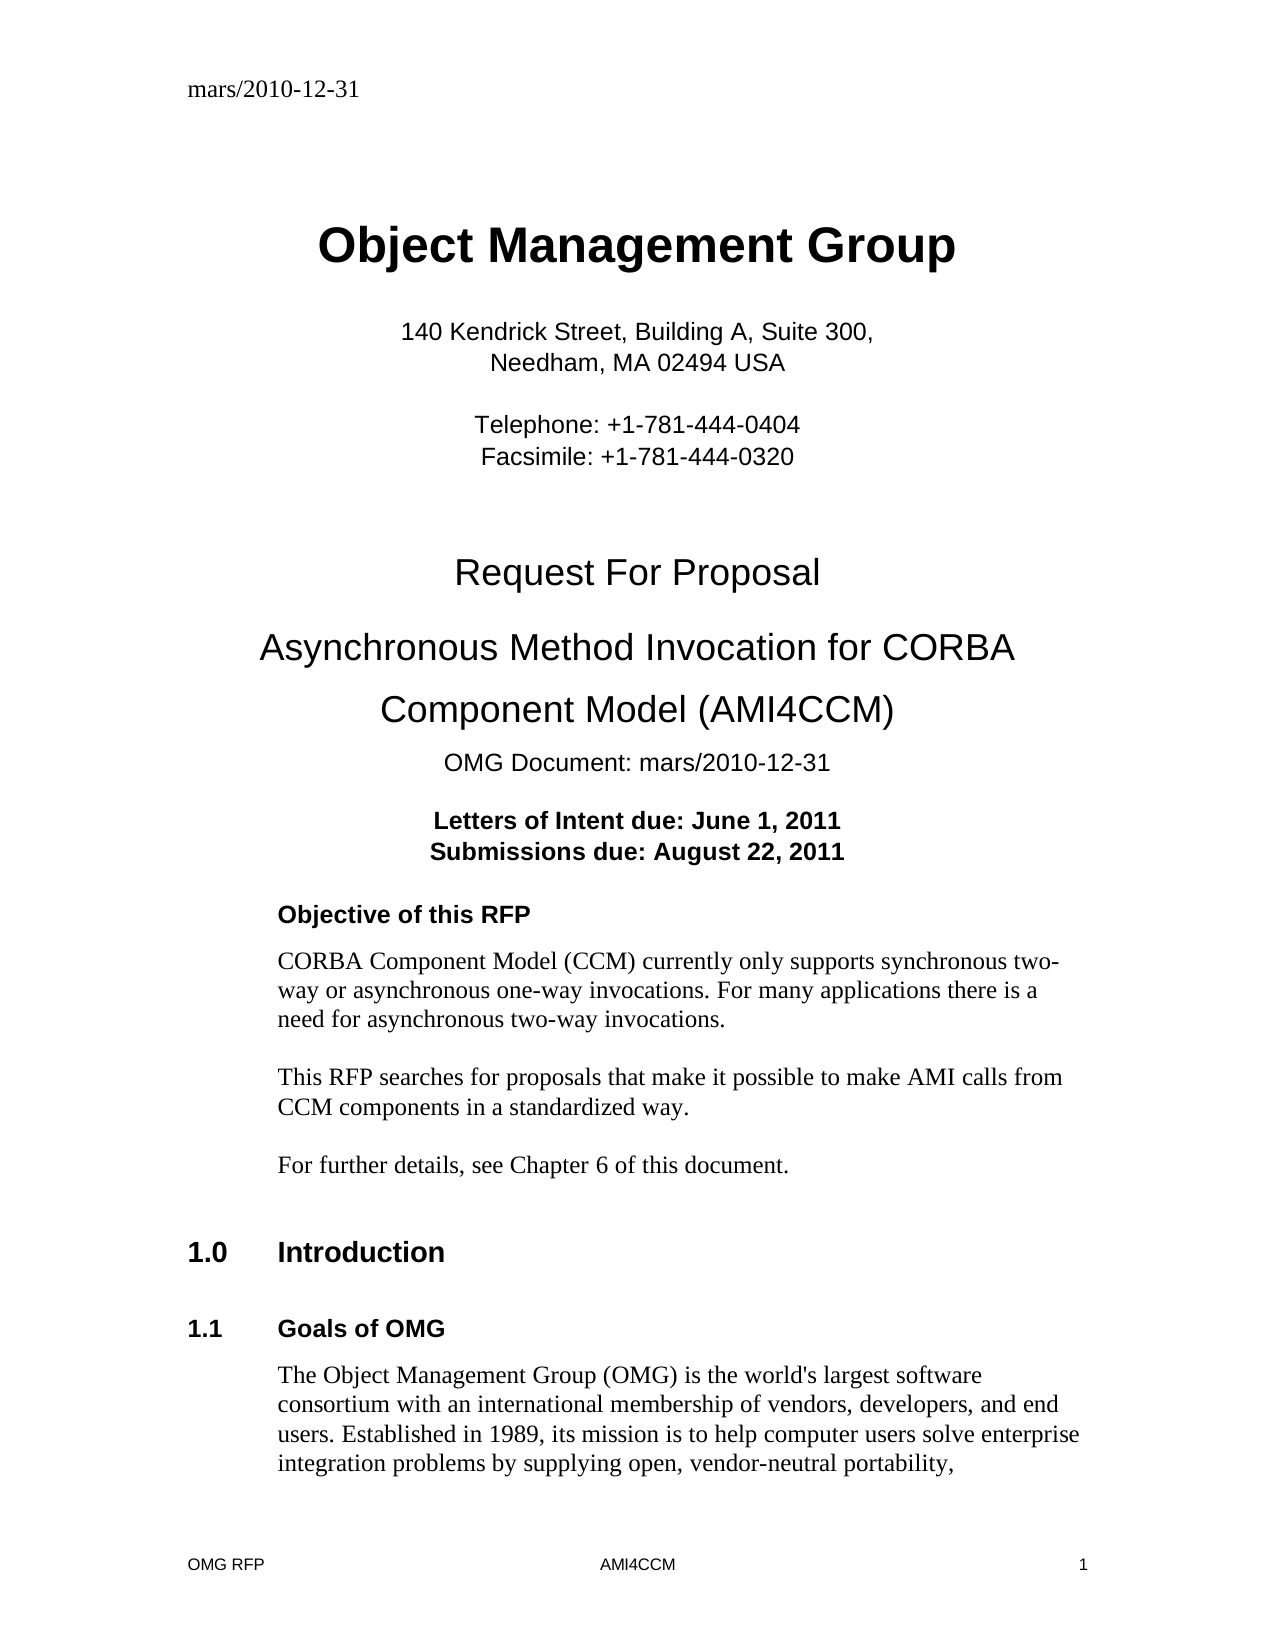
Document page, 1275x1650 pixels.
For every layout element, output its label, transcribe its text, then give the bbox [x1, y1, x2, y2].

text Telephone: +1-781-444-0404 [187, 410, 1087, 439]
text For further details, see Chapter 6 of this document. [277, 1150, 1087, 1179]
text Needham, MA 02494 USA [187, 348, 1087, 377]
text OMG Document: mars/2010-12-31 Letters of Intent due: June 1, 2011 [187, 748, 1087, 835]
subtitle Introduction [187, 1235, 1087, 1269]
text Facsimile: +1-781-444-0320 [187, 442, 1087, 471]
text 140 Kendrick Street, Building A, Suite 300, [187, 287, 1087, 346]
subtitle Objective of this RFP [187, 900, 1087, 929]
text Submissions due: August 22, 2011 [187, 837, 1087, 867]
text Object Management Group [187, 150, 1087, 275]
text The Object Management Group (OMG) is the world's largest software consortium with an international membership of vendors, developers, and end users. Established in 1989, its mission is to help computer users solve enterprise integration problems by supplying open, vendor-neutral portability, [277, 1360, 1087, 1477]
text Asynchronous Method Invocation for CORBA Component Model (AMI4CCM) [187, 610, 1087, 735]
subtitle Goals of OMG [187, 1314, 1087, 1344]
text Request For Proposal [187, 473, 1087, 598]
text CORBA Component Model (CCM) currently only supports synchronous two-way or asynchronous one-way invocations. For many applications there is a need for asynchronous two-way invocations. [277, 946, 1087, 1033]
text This RFP searches for proposals that make it possible to make AMI calls from CCM components in a standardized way. [277, 1062, 1087, 1121]
